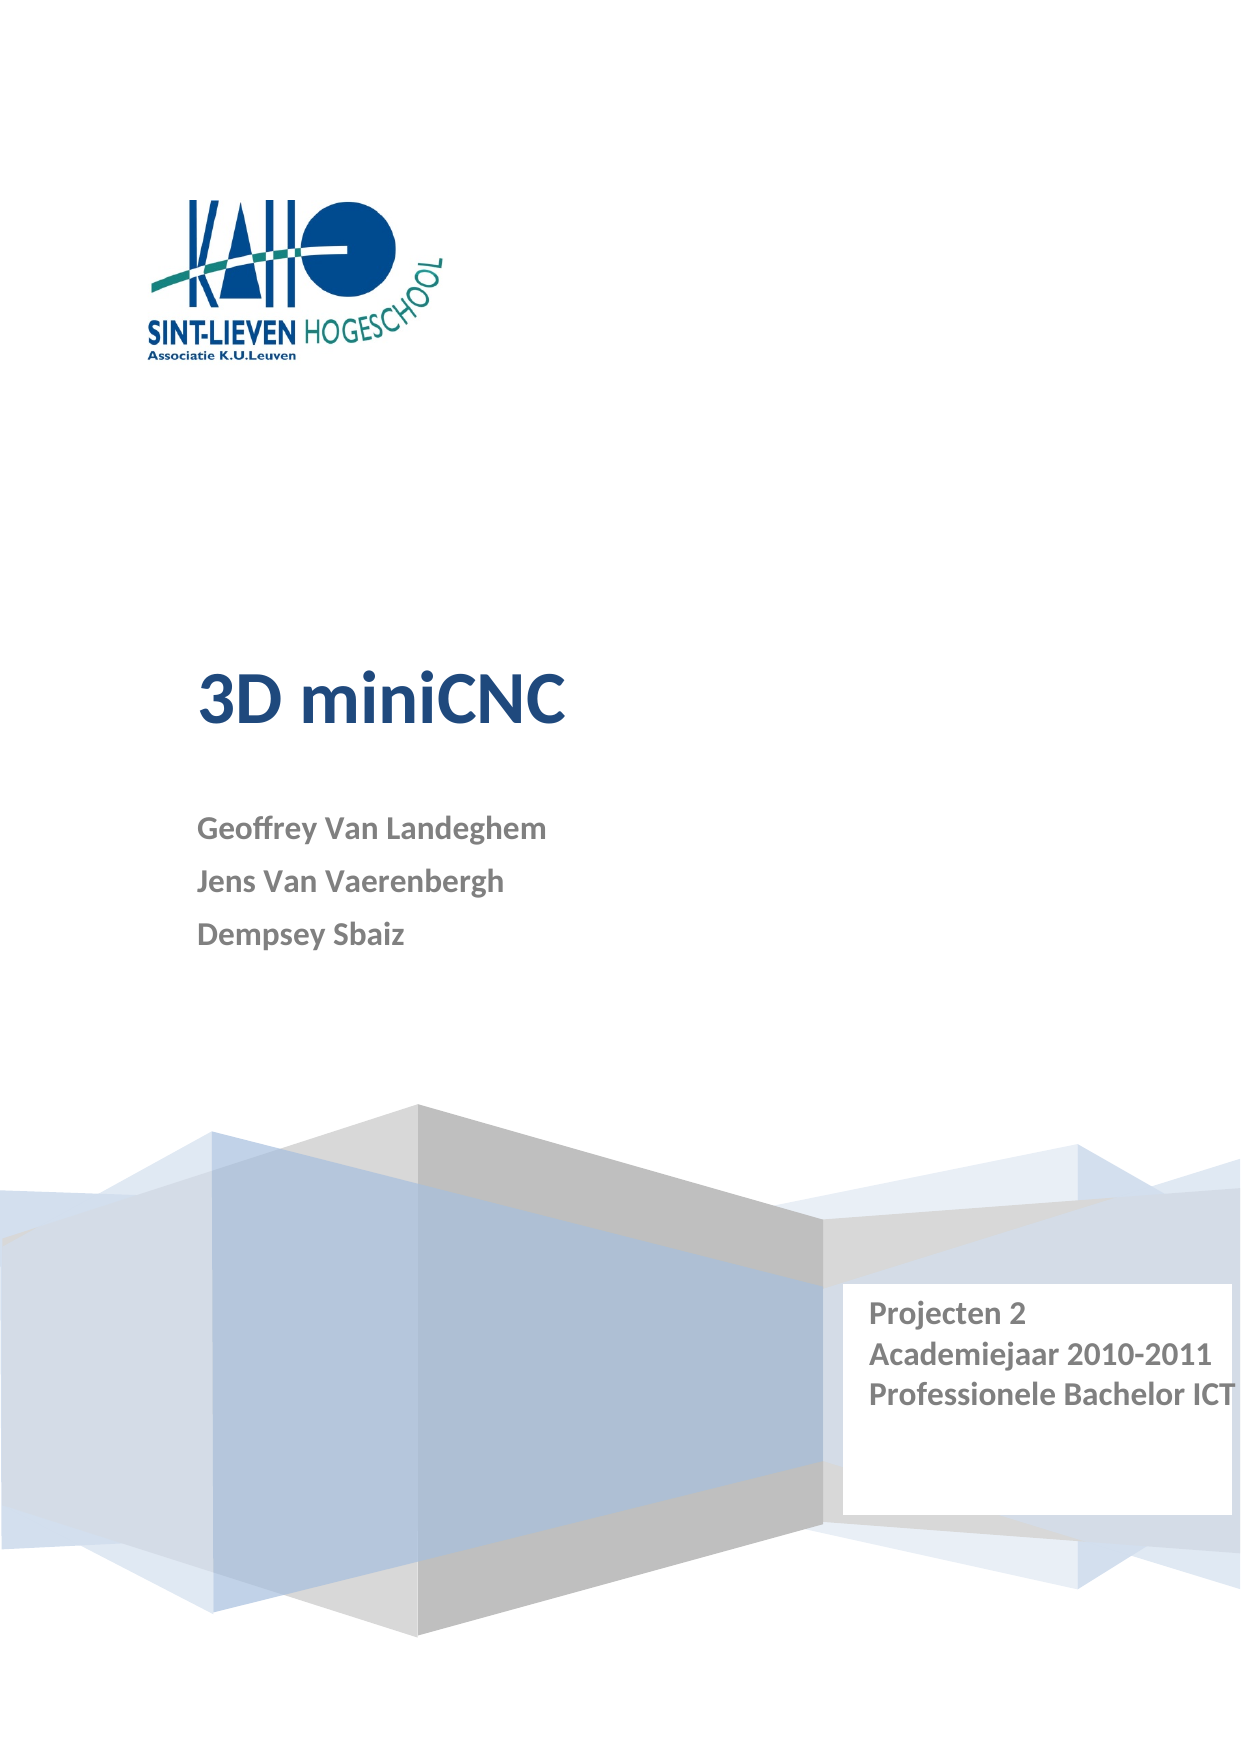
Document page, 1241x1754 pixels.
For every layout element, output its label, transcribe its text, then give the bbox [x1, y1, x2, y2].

table_cell Professionele Bachelor ICT [858, 1373, 1232, 1414]
table_cell Academiejaar 2010-2011 [858, 1333, 1232, 1373]
table_header Projecten 2 [858, 1292, 1232, 1333]
